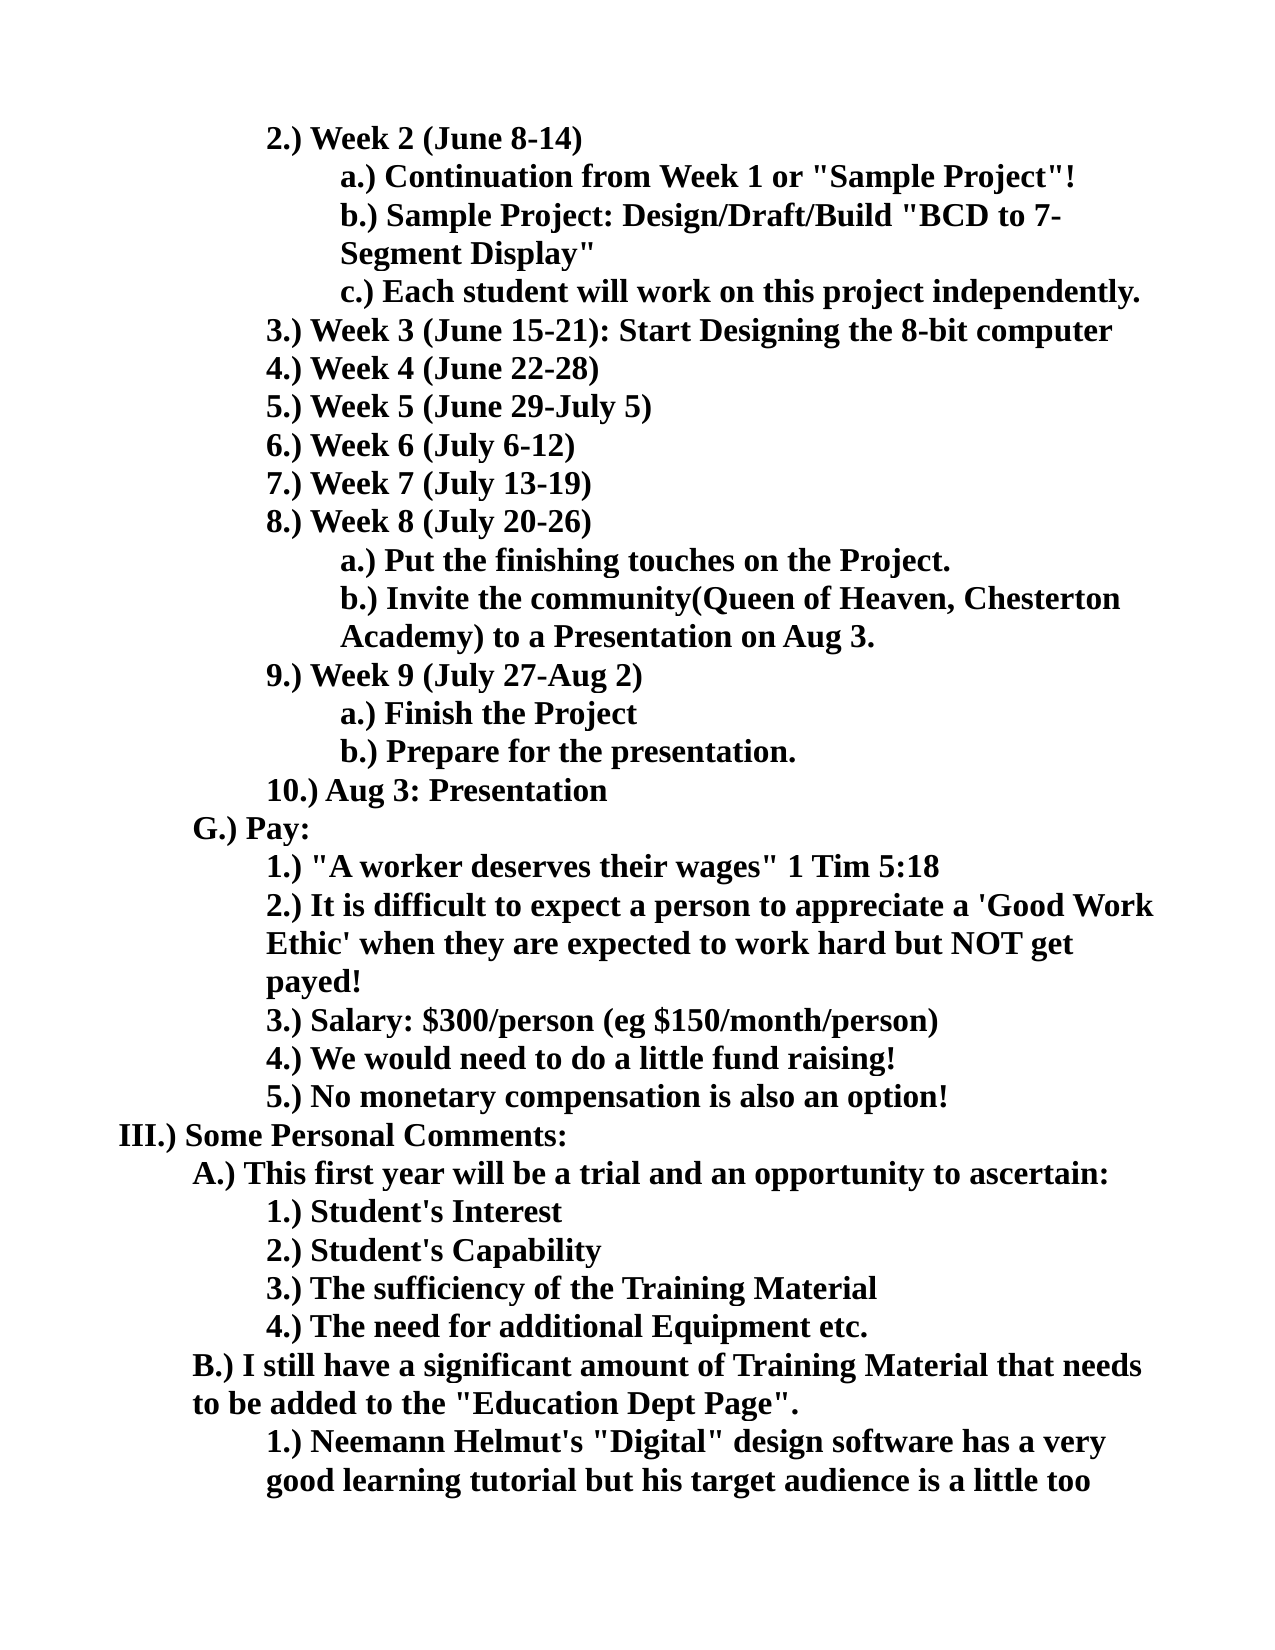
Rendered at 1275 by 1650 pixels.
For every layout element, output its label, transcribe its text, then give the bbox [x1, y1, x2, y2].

text 4.) Week 4 (June 22-28) [266, 348, 1157, 386]
text 9.) Week 9 (July 27-Aug 2) [266, 655, 1157, 693]
text 2.) It is difficult to expect a person to appreciate a 'Good Work Ethic' when they are expected to work hard but NOT get payed! [266, 885, 1157, 1000]
text b.) Prepare for the presentation. [340, 731, 1157, 770]
text B.) I still have a significant amount of Training Material that needs to be added to the "Education Dept Page". [192, 1345, 1157, 1421]
text 1.) "A worker deserves their wages" 1 Tim 5:18 [266, 846, 1157, 885]
text 6.) Week 6 (July 6-12) [266, 425, 1157, 463]
text b.) Sample Project: Design/Draft/Build "BCD to 7-Segment Display" [340, 195, 1157, 271]
text c.) Each student will work on this project independently. [340, 271, 1157, 310]
text 10.) Aug 3: Presentation [266, 770, 1157, 808]
text 4.) We would need to do a little fund raising! [266, 1038, 1157, 1076]
text A.) This first year will be a trial and an opportunity to ascertain: [192, 1153, 1157, 1191]
text 4.) The need for additional Equipment etc. [266, 1306, 1157, 1345]
text 5.) No monetary compensation is also an option! [266, 1076, 1157, 1115]
text 1.) Student's Interest [266, 1191, 1157, 1230]
text a.) Finish the Project [340, 693, 1157, 731]
text III.) Some Personal Comments: [118, 1115, 1157, 1153]
text b.) Invite the community(Queen of Heaven, Chesterton Academy) to a Presentation on Aug 3. [340, 578, 1157, 655]
text 5.) Week 5 (June 29-July 5) [266, 386, 1157, 425]
text 3.) The sufficiency of the Training Material [266, 1268, 1157, 1306]
text 2.) Student's Capability [266, 1230, 1157, 1268]
text 7.) Week 7 (July 13-19) [266, 463, 1157, 501]
text 1.) Neemann Helmut's "Digital" design software has a very good learning tutorial but his target audience is a little too [266, 1421, 1157, 1498]
text G.) Pay: [118, 808, 1157, 846]
text 3.) Week 3 (June 15-21): Start Designing the 8-bit computer [266, 310, 1157, 348]
text 8.) Week 8 (July 20-26) [266, 501, 1157, 540]
text 2.) Week 2 (June 8-14) [192, 118, 1157, 156]
text a.) Continuation from Week 1 or "Sample Project"! [340, 156, 1157, 195]
text a.) Put the finishing touches on the Project. [340, 540, 1157, 578]
text 3.) Salary: $300/person (eg $150/month/person) [266, 1000, 1157, 1038]
